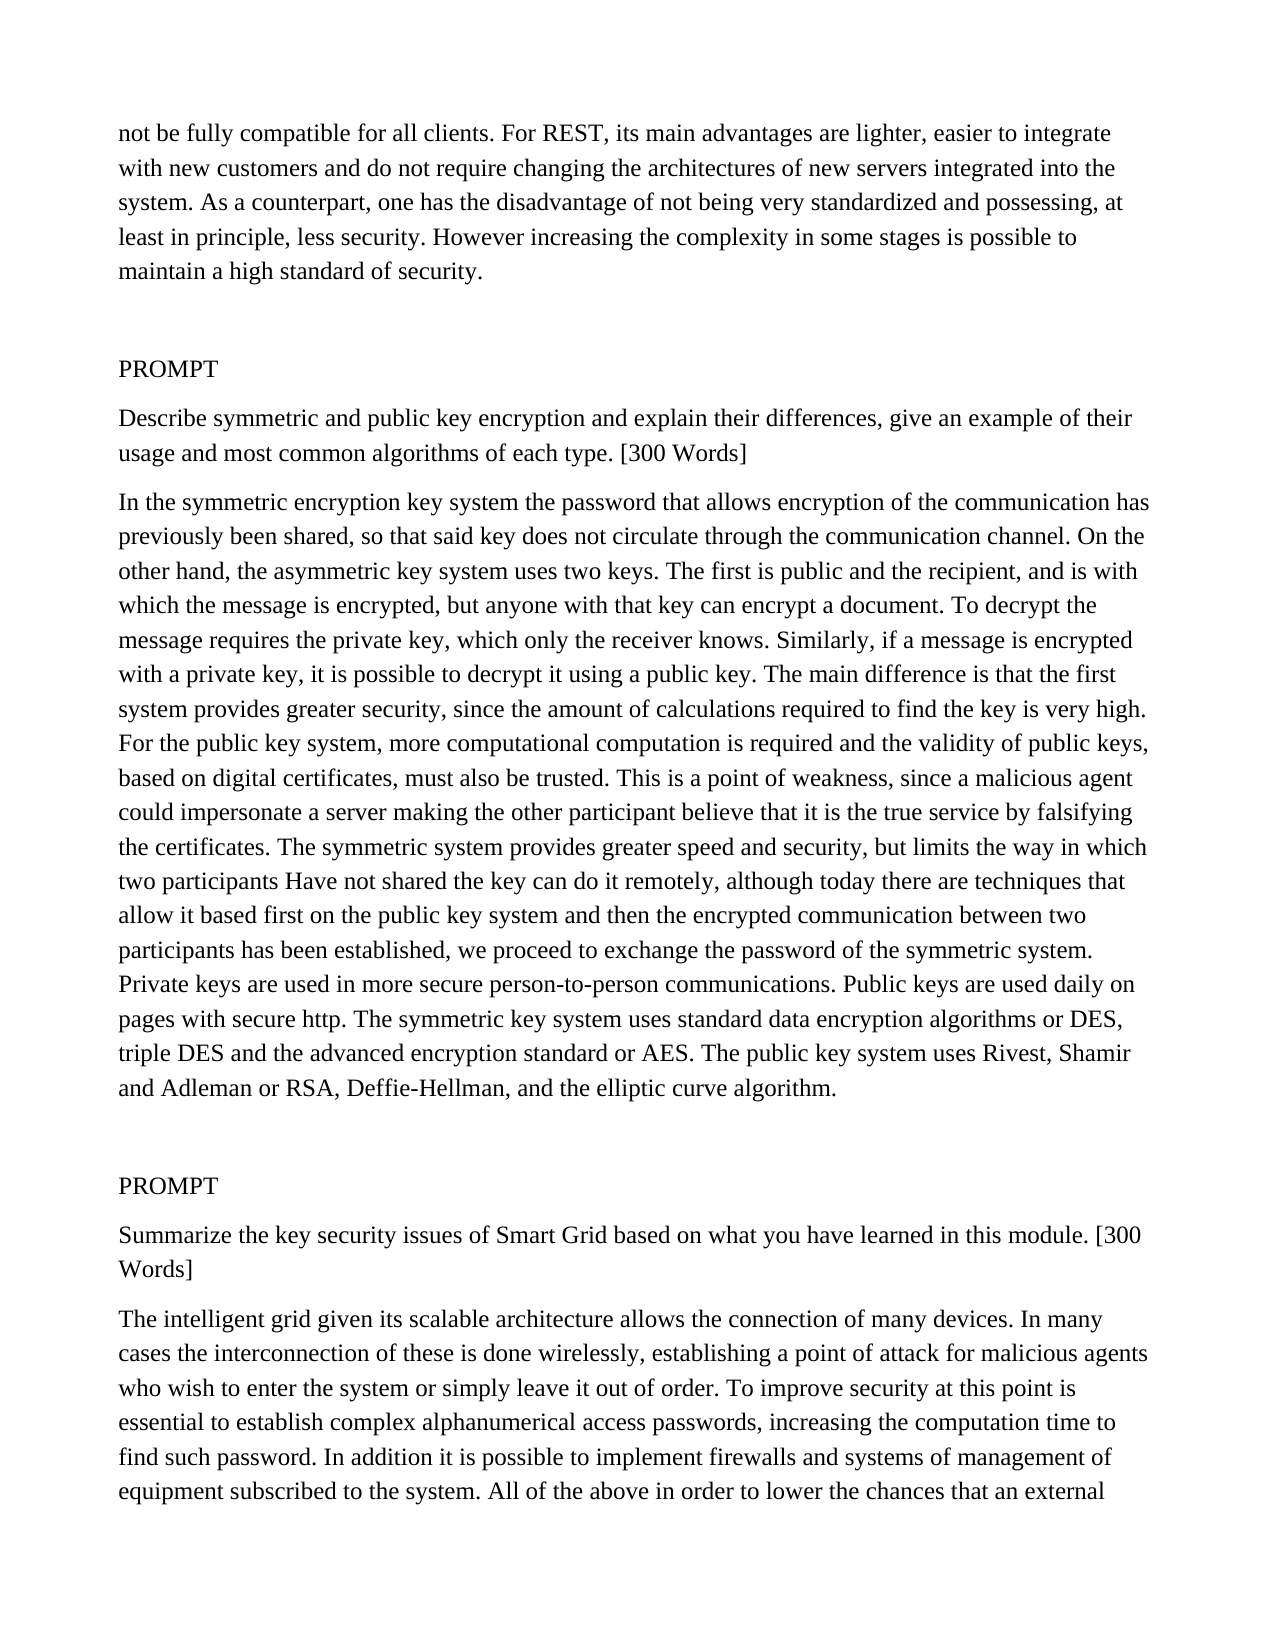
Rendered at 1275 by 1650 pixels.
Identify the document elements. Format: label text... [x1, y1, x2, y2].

text Describe symmetric and public key encryption and explain their differences, give an example of their usage and most common algorithms of each type. [300 Words] [118, 403, 1157, 466]
text not be fully compatible for all clients. For REST, its main advantages are lighter, easier to integrate with new customers and do not require changing the architectures of new servers integrated into the system. As a counterpart, one has the disadvantage of not being very standardized and possessing, at least in principle, less security. However increasing the complexity in some stages is possible to maintain a high standard of security. [118, 118, 1157, 285]
text PROMPT [118, 1171, 1157, 1200]
text Summarize the key security issues of Smart Grid based on what you have learned in this module. [300 Words] [118, 1220, 1157, 1283]
text The intelligent grid given its scalable architecture allows the connection of many devices. In many cases the interconnection of these is done wirelessly, establishing a point of attack for malicious agents who wish to enter the system or simply leave it out of order. To improve security at this point is essential to establish complex alphanumerical access passwords, increasing the computation time to find such password. In addition it is possible to implement firewalls and systems of management of equipment subscribed to the system. All of the above in order to lower the chances that an external [118, 1304, 1157, 1505]
text In the symmetric encryption key system the password that allows encryption of the communication has previously been shared, so that said key does not circulate through the communication channel. On the other hand, the asymmetric key system uses two keys. The first is public and the recipient, and is with which the message is encrypted, but anyone with that key can encrypt a document. To decrypt the message requires the private key, which only the receiver knows. Similarly, if a message is encrypted with a private key, it is possible to decrypt it using a public key. The main difference is that the first system provides greater security, since the amount of calculations required to find the key is very high. For the public key system, more computational computation is required and the validity of public keys, based on digital certificates, must also be trusted. This is a point of weakness, since a malicious agent could impersonate a server making the other participant believe that it is the true service by falsifying the certificates. The symmetric system provides greater speed and security, but limits the way in which two participants Have not shared the key can do it remotely, although today there are techniques that allow it based first on the public key system and then the encrypted communication between two participants has been established, we proceed to exchange the password of the symmetric system. Private keys are used in more secure person-to-person communications. Public keys are used daily on pages with secure http. The symmetric key system uses standard data encryption algorithms or DES, triple DES and the advanced encryption standard or AES. The public key system uses Rivest, Shamir and Adleman or RSA, Deffie-Hellman, and the elliptic curve algorithm. [118, 487, 1157, 1102]
text PROMPT [118, 354, 1157, 383]
